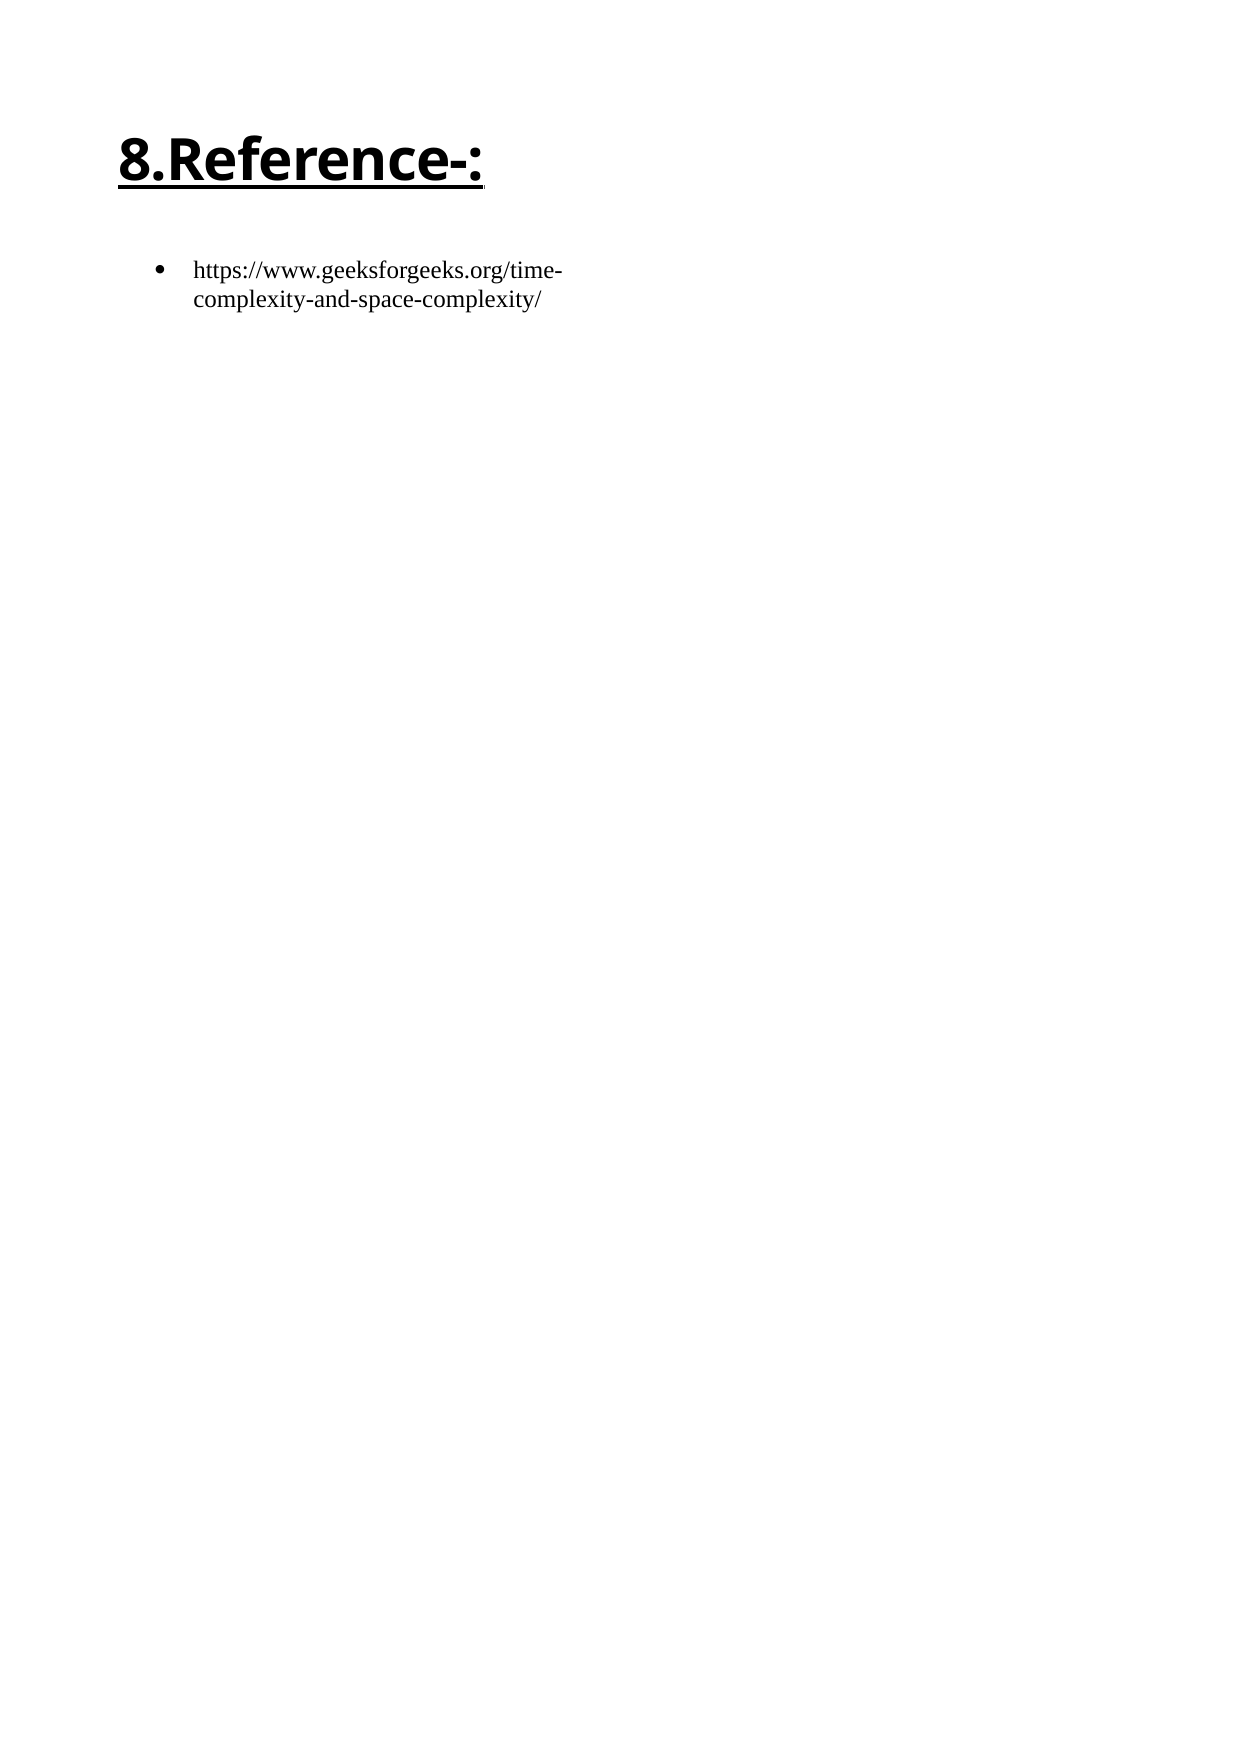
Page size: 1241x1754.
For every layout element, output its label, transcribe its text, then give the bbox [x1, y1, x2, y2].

title 8.Reference-: [118, 118, 620, 198]
list https://www.geeksforgeeks.org/time-complexity-and-space-complexity/ [156, 255, 620, 313]
